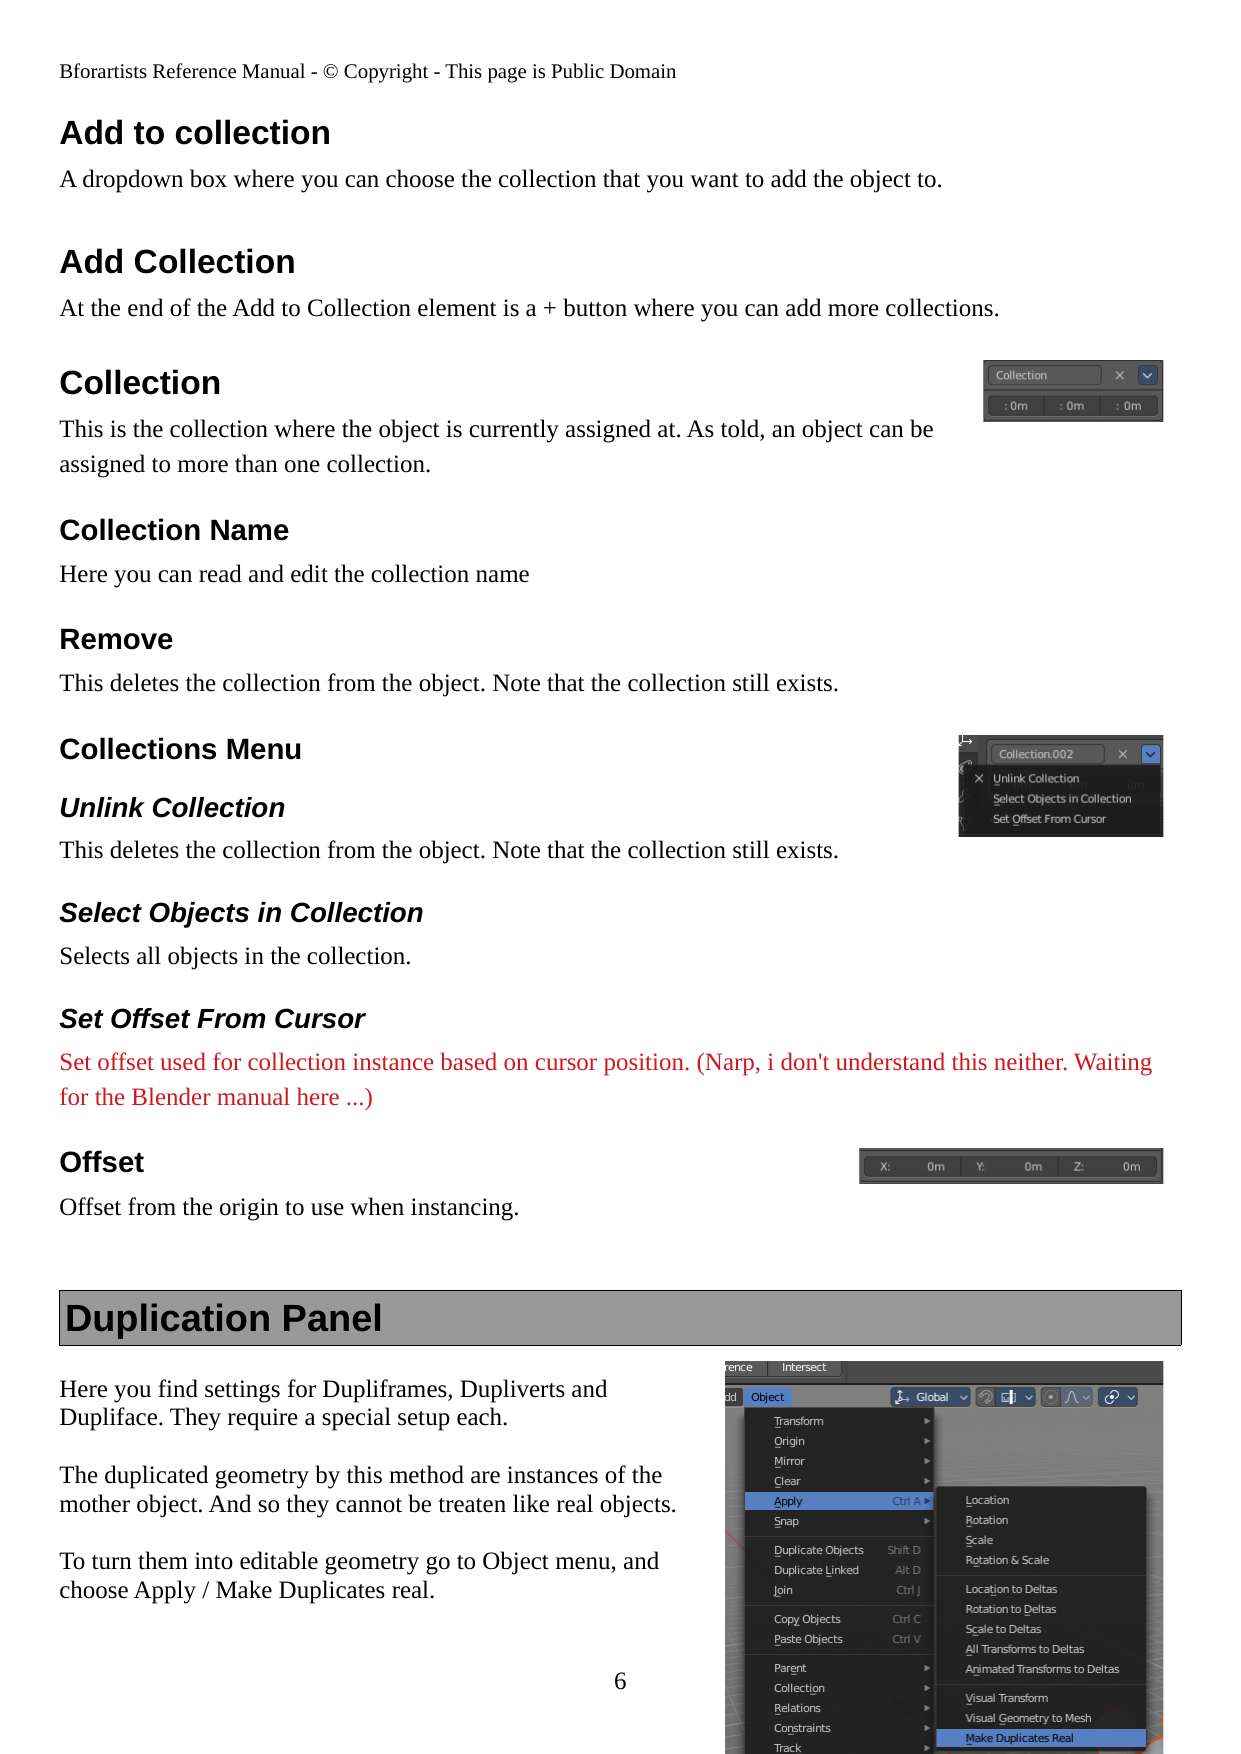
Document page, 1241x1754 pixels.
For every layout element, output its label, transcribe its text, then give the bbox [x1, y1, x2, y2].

text Offset from the origin to use when instancing. [59, 1192, 1181, 1220]
subtitle Unlink Collection [59, 791, 958, 823]
picture [859, 1148, 1164, 1184]
subtitle Offset [59, 1145, 1181, 1179]
table_header Duplication Panel [60, 1291, 1181, 1345]
text To turn them into editable geometry go to Object menu, and choose Apply / Make Duplicates real. [59, 1546, 725, 1604]
text Set offset used for collection instance based on cursor position. (Narp, i don't understand this neither. Waiting for the Blender manual here ...) [59, 1047, 1181, 1110]
text This deletes the collection from the object. Note that the collection still exists. [59, 668, 1181, 697]
subtitle [1164, 363, 1181, 402]
subtitle Set Offset From Cursor [59, 1003, 1181, 1035]
subtitle Remove [59, 622, 1181, 656]
picture [725, 1361, 1164, 1754]
subtitle Collection [59, 363, 983, 402]
text Here you can read and edit the collection name [59, 559, 1181, 587]
subtitle Add Collection [59, 242, 1181, 281]
picture [983, 360, 1164, 422]
text A dropdown box where you can choose the collection that you want to add the object to. [59, 164, 1181, 192]
subtitle Collections Menu [59, 732, 1181, 766]
text At the end of the Add to Collection element is a + button where you can add more collections. [59, 293, 1181, 322]
subtitle Collection Name [59, 512, 1181, 546]
subtitle Add to collection [59, 113, 1181, 151]
text Selects all objects in the collection. [59, 941, 1181, 970]
text The duplicated geometry by this method are instances of the mother object. And so they cannot be treaten like real objects. [59, 1460, 725, 1517]
subtitle Select Objects in Collection [59, 897, 1181, 929]
text This deletes the collection from the object. Note that the collection still exists. [59, 835, 1181, 864]
subtitle [1164, 791, 1181, 823]
picture [958, 735, 1164, 837]
text This is the collection where the object is currently assigned at. As told, an object can be assigned to more than one collection. [59, 414, 1181, 477]
text Here you find settings for Dupliframes, Dupliverts and Dupliface. They require a special setup each. [59, 1374, 725, 1431]
